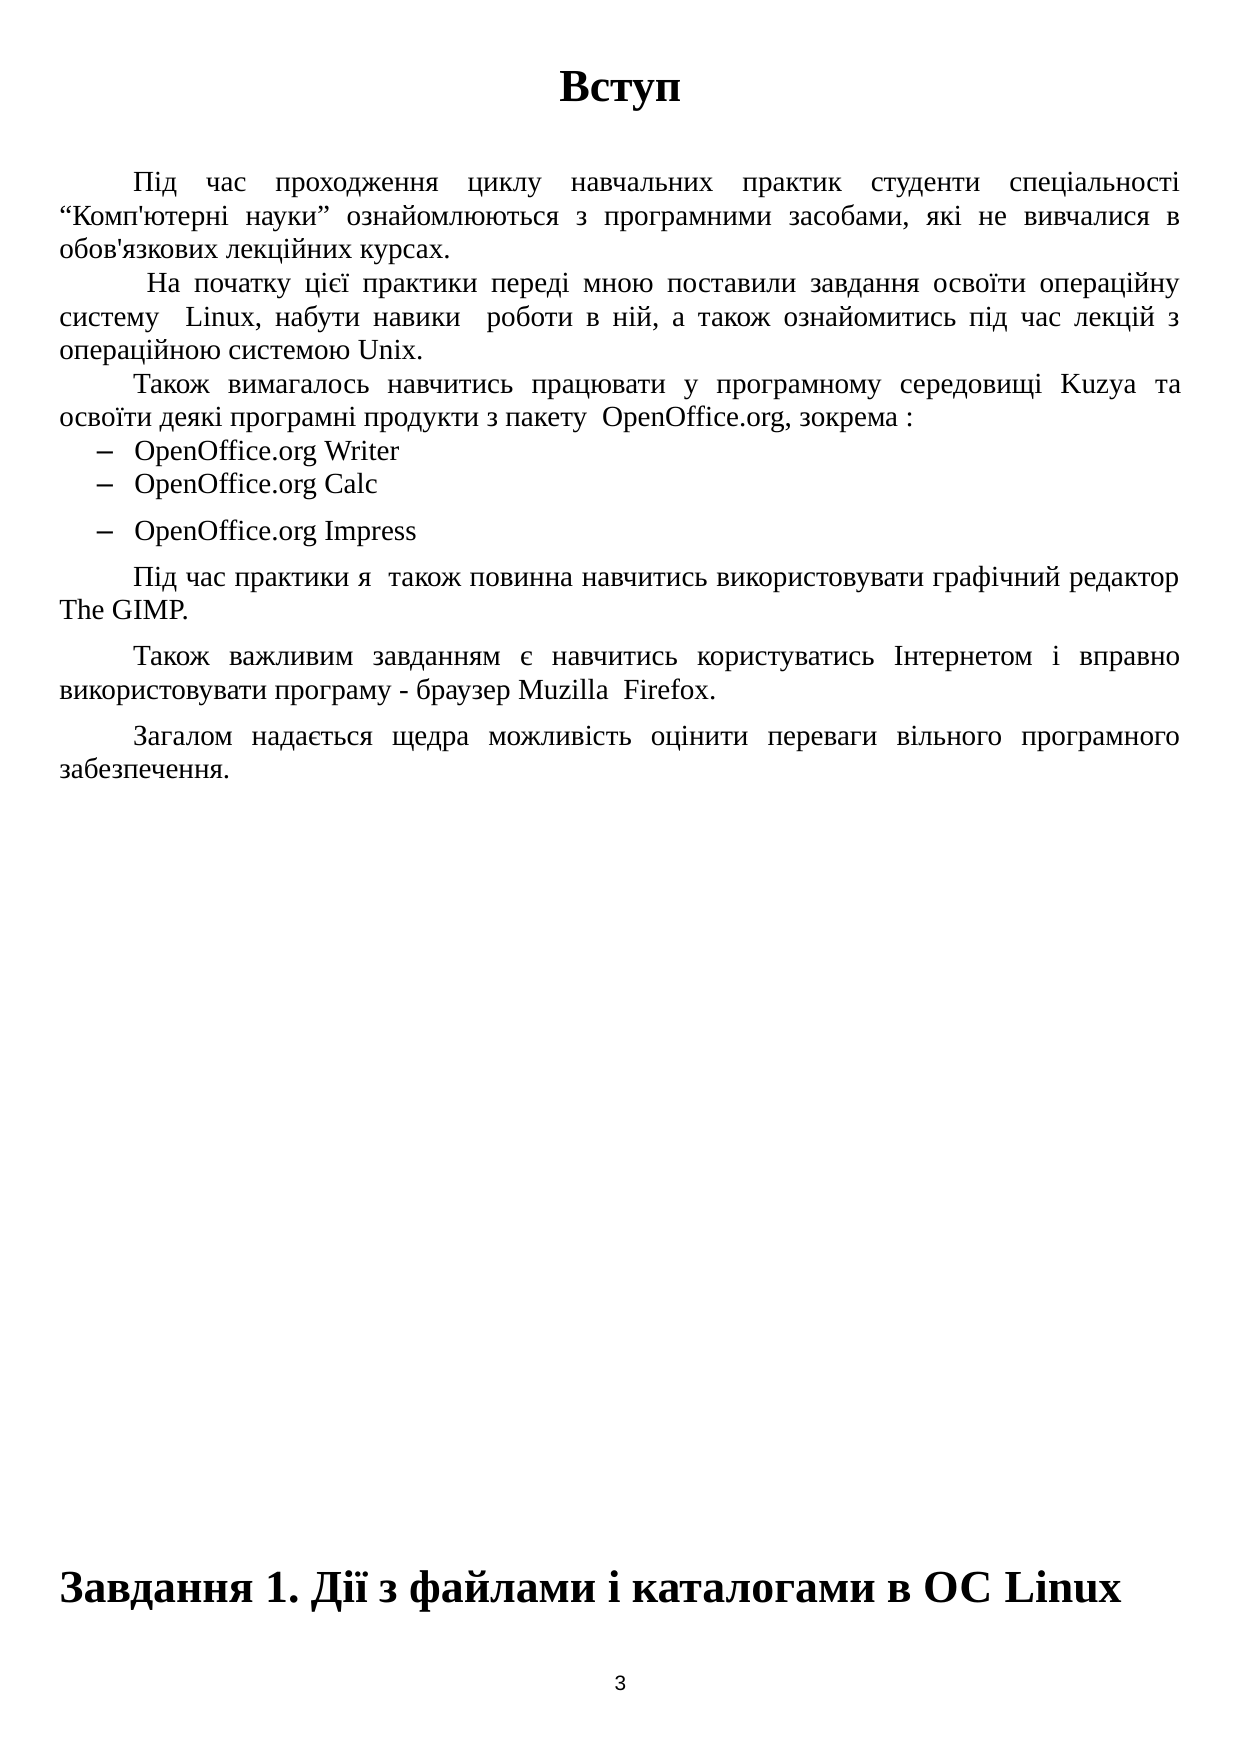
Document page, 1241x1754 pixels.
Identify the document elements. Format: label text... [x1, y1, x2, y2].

list OpenOffice.org Writer [97, 433, 1181, 466]
text Також вимагалось навчитись працювати у програмному середовищі Kuzya та освоїти деякі програмні продукти з пакету OpenOffice.org, зокрема : [59, 366, 1181, 433]
text На початку цієї практики переді мною поставили завдання освоїти операційну систему Linux, набути навики роботи в ній, а також ознайомитись під час лекцій з операційною системою Unix. [59, 265, 1181, 366]
text Під час проходження циклу навчальних практик студенти спеціальності “Комп'ютерні науки” ознайомлюються з програмними засобами, які не вивчалися в обов'язкових лекційних курсах. [59, 164, 1181, 265]
list OpenOffice.org Impress [97, 513, 1181, 546]
text Загалом надається щедра можливість оцінити переваги вільного програмного забезпечення. [59, 718, 1181, 785]
text Завдання 1. Дії з файлами і каталогами в ОС Linux [59, 1559, 1181, 1612]
text Під час практики я також повинна навчитись використовувати графічний редактор The GIMP. [59, 559, 1181, 626]
text Також важливим завданням є навчитись користуватись Інтернетом і вправно використовувати програму - браузер Muzilla Firefox. [59, 638, 1181, 705]
list OpenOffice.org Calc [97, 466, 1181, 500]
text Вступ [59, 59, 1181, 112]
